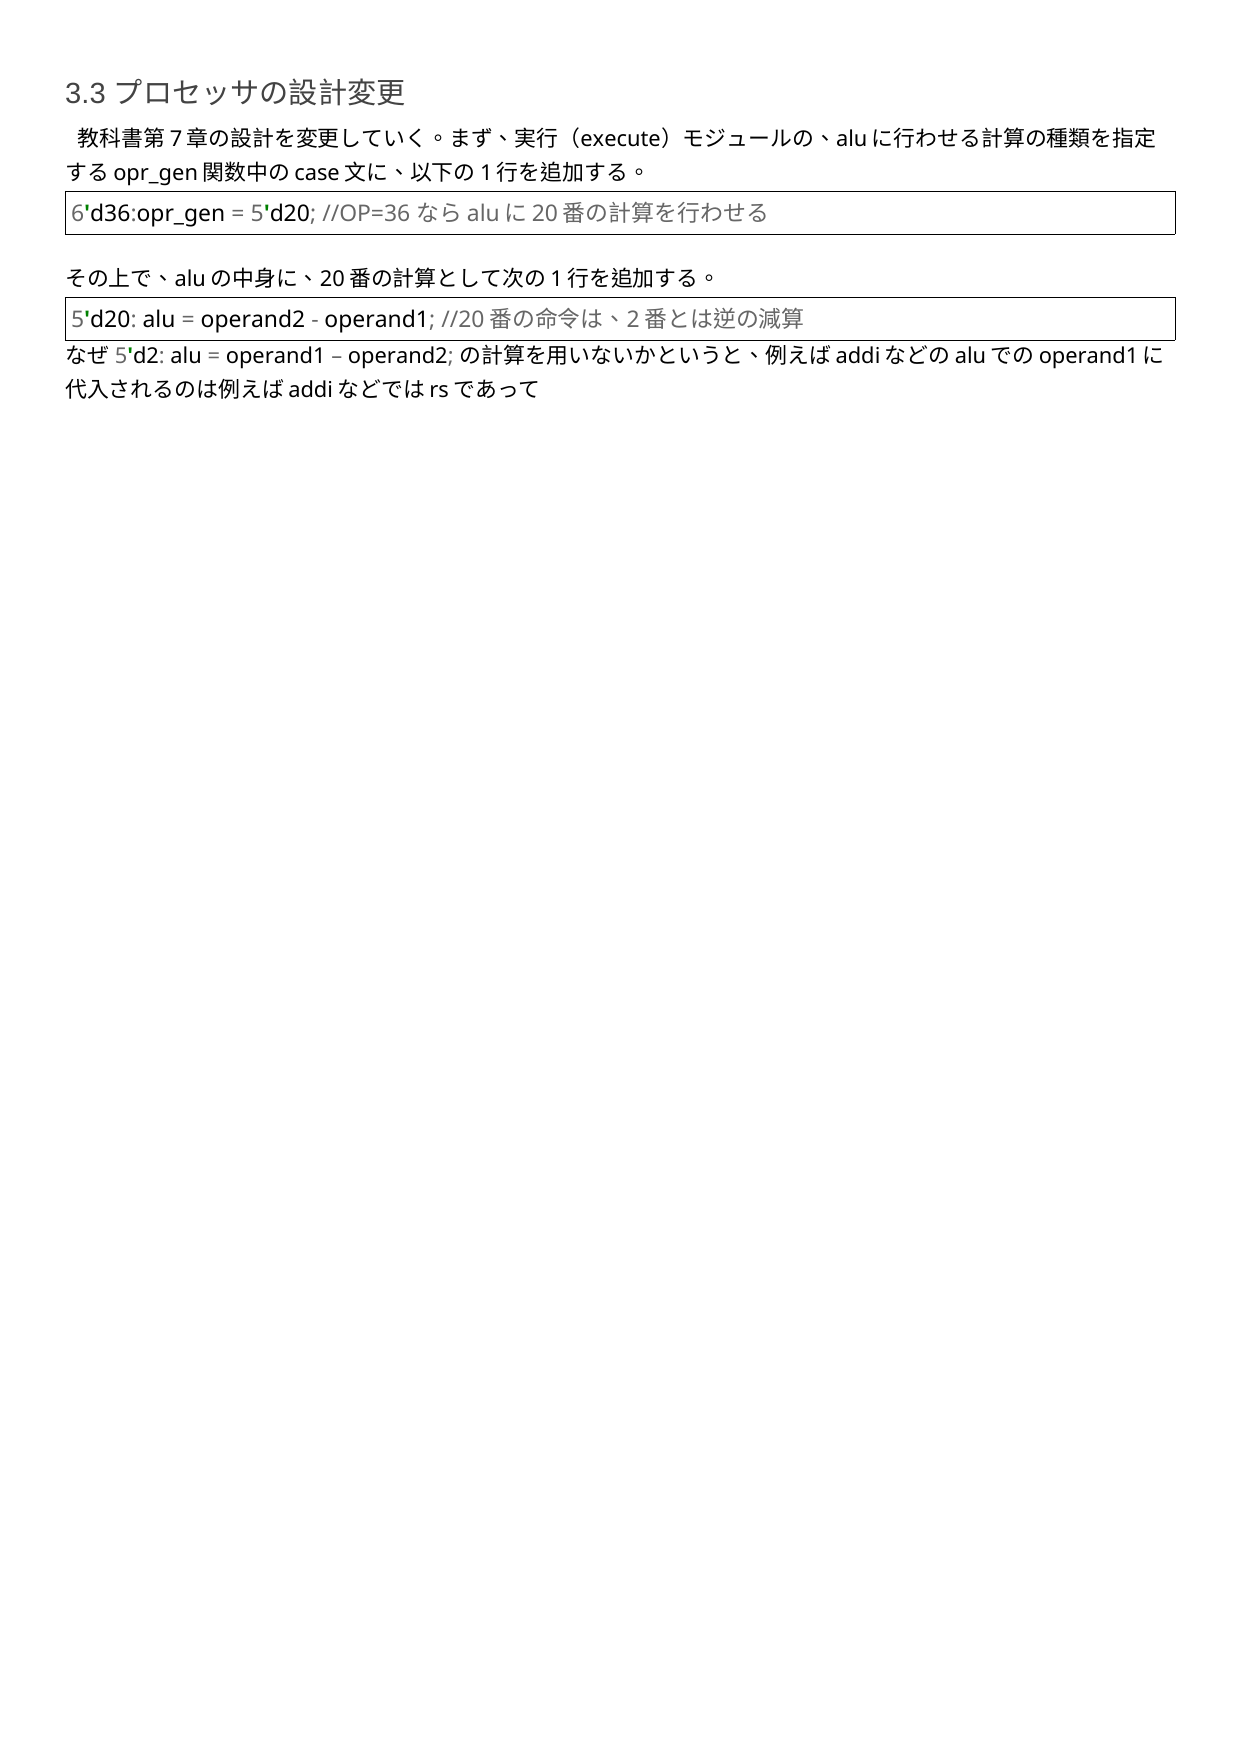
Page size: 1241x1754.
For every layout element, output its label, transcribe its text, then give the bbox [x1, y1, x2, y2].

table_header 6'd36:opr_gen = 5'd20; //OP=36 ならaluに20番の計算を行わせる [66, 192, 1175, 234]
text その上で、aluの中身に、20番の計算として次の1行を追加する。 [65, 263, 1175, 293]
subtitle 3.3 プロセッサの設計変更 [65, 77, 1175, 109]
text なぜ 5'd2: alu = operand1 – operand2; の計算を用いないかというと、例えばaddiなどのaluでのoperand1に代入されるのは例えばaddiなどではrsであって [65, 341, 1175, 404]
table_header 5'd20: alu = operand2 - operand1; //20番の命令は、2番とは逆の減算 [66, 298, 1175, 340]
text 教科書第7章の設計を変更していく。まず、実行（execute）モジュールの、aluに行わせる計算の種類を指定するopr_gen関数中のcase文に、以下の1行を追加する。 [65, 122, 1175, 186]
